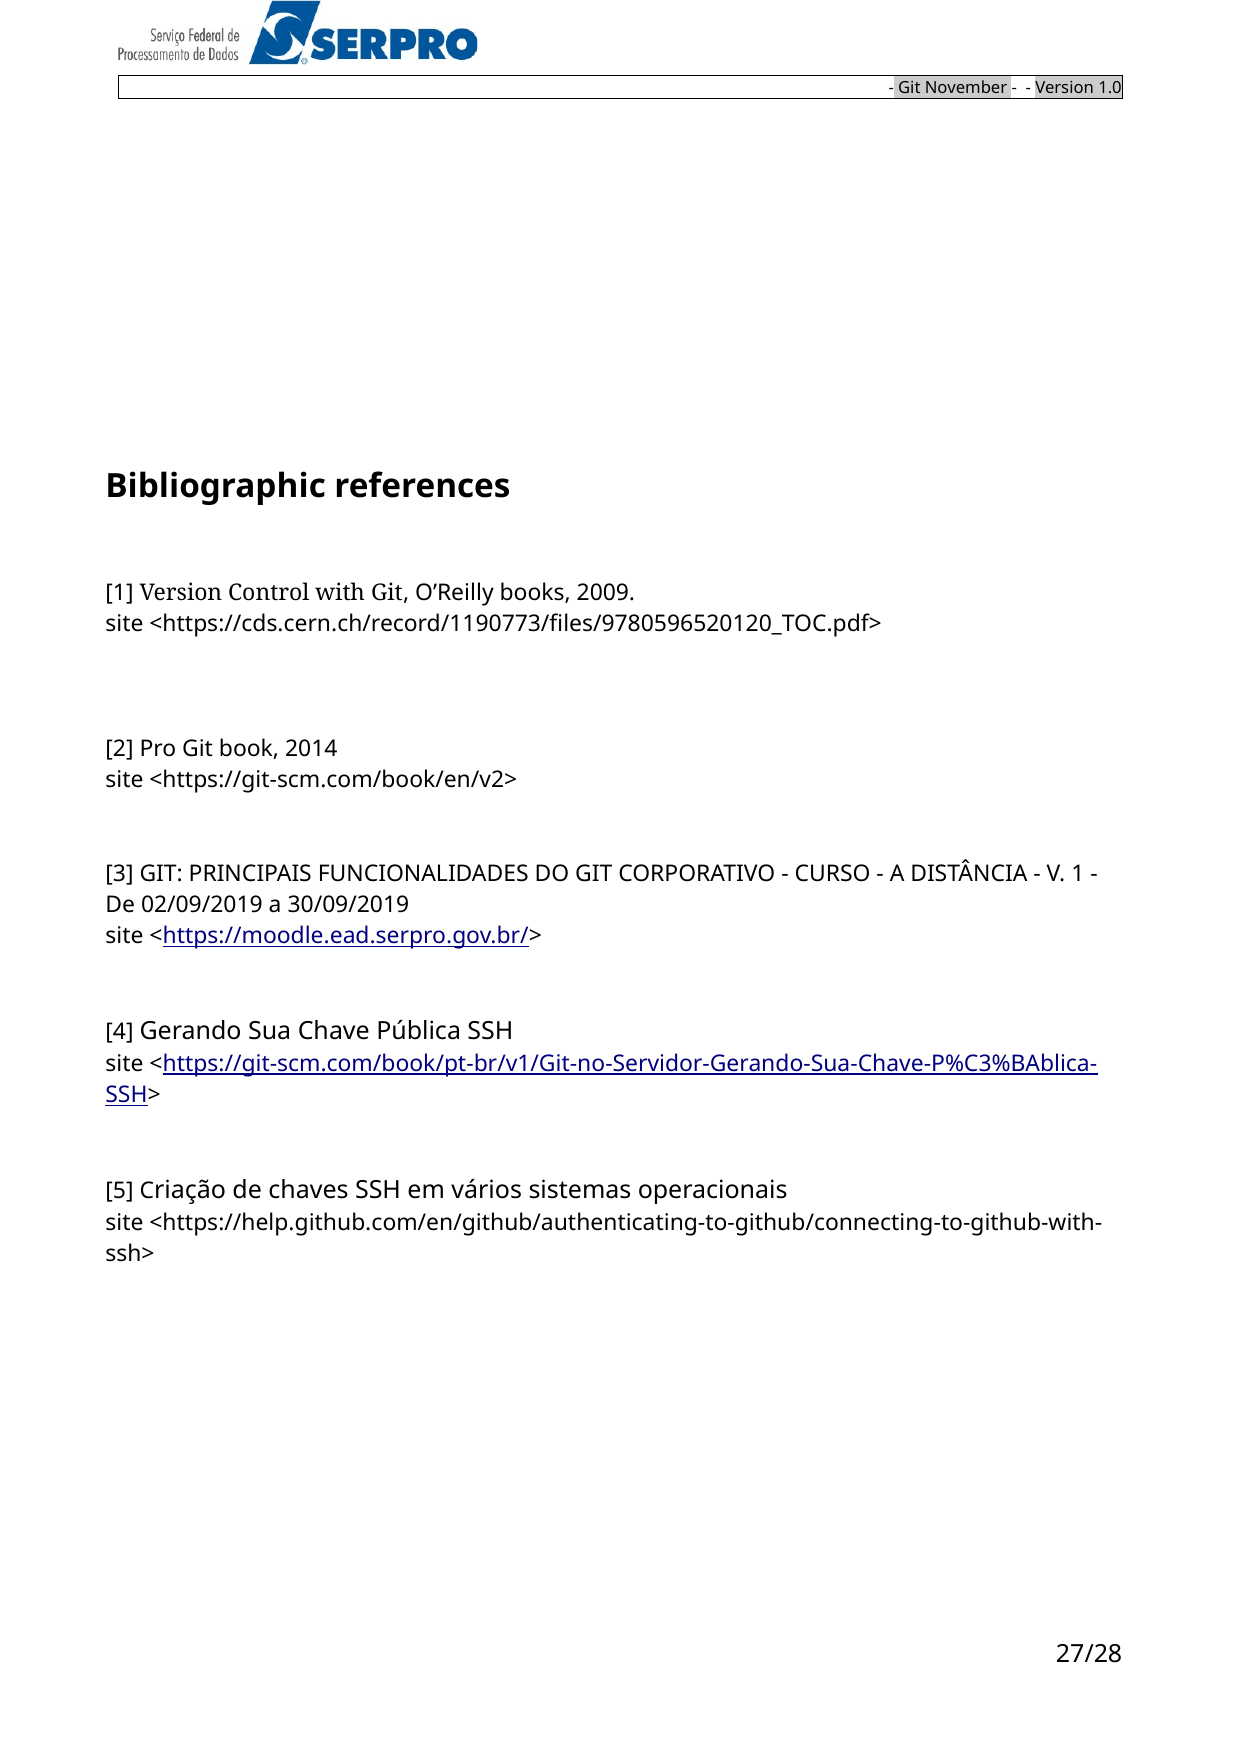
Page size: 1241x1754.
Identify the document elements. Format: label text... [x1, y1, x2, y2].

text [2] Pro Git book, 2014 [105, 732, 1122, 763]
text Bibliographic references [105, 462, 1122, 507]
text [4] Gerando Sua Chave Pública SSH [105, 1013, 1122, 1047]
text site <https://cds.cern.ch/record/1190773/files/9780596520120_TOC.pdf> [105, 607, 1122, 638]
text site <https://git-scm.com/book/en/v2> [105, 763, 1122, 794]
text site <https://moodle.ead.serpro.gov.br/> [105, 919, 1122, 950]
text [1] Version Control with Git, O’Reilly books, 2009. [105, 575, 1122, 607]
text [5] Criação de chaves SSH em vários sistemas operacionais [105, 1172, 1122, 1206]
text site <https://help.github.com/en/github/authenticating-to-github/connecting-to-github-with-ssh> [105, 1206, 1122, 1268]
text [3] GIT: PRINCIPAIS FUNCIONALIDADES DO GIT CORPORATIVO - CURSO - A DISTÂNCIA - V. 1 - De 02/09/2019 a 30/09/2019 [105, 857, 1122, 919]
text site <https://git-scm.com/book/pt-br/v1/Git-no-Servidor-Gerando-Sua-Chave-P%C3%BAblica-SSH> [105, 1047, 1122, 1109]
